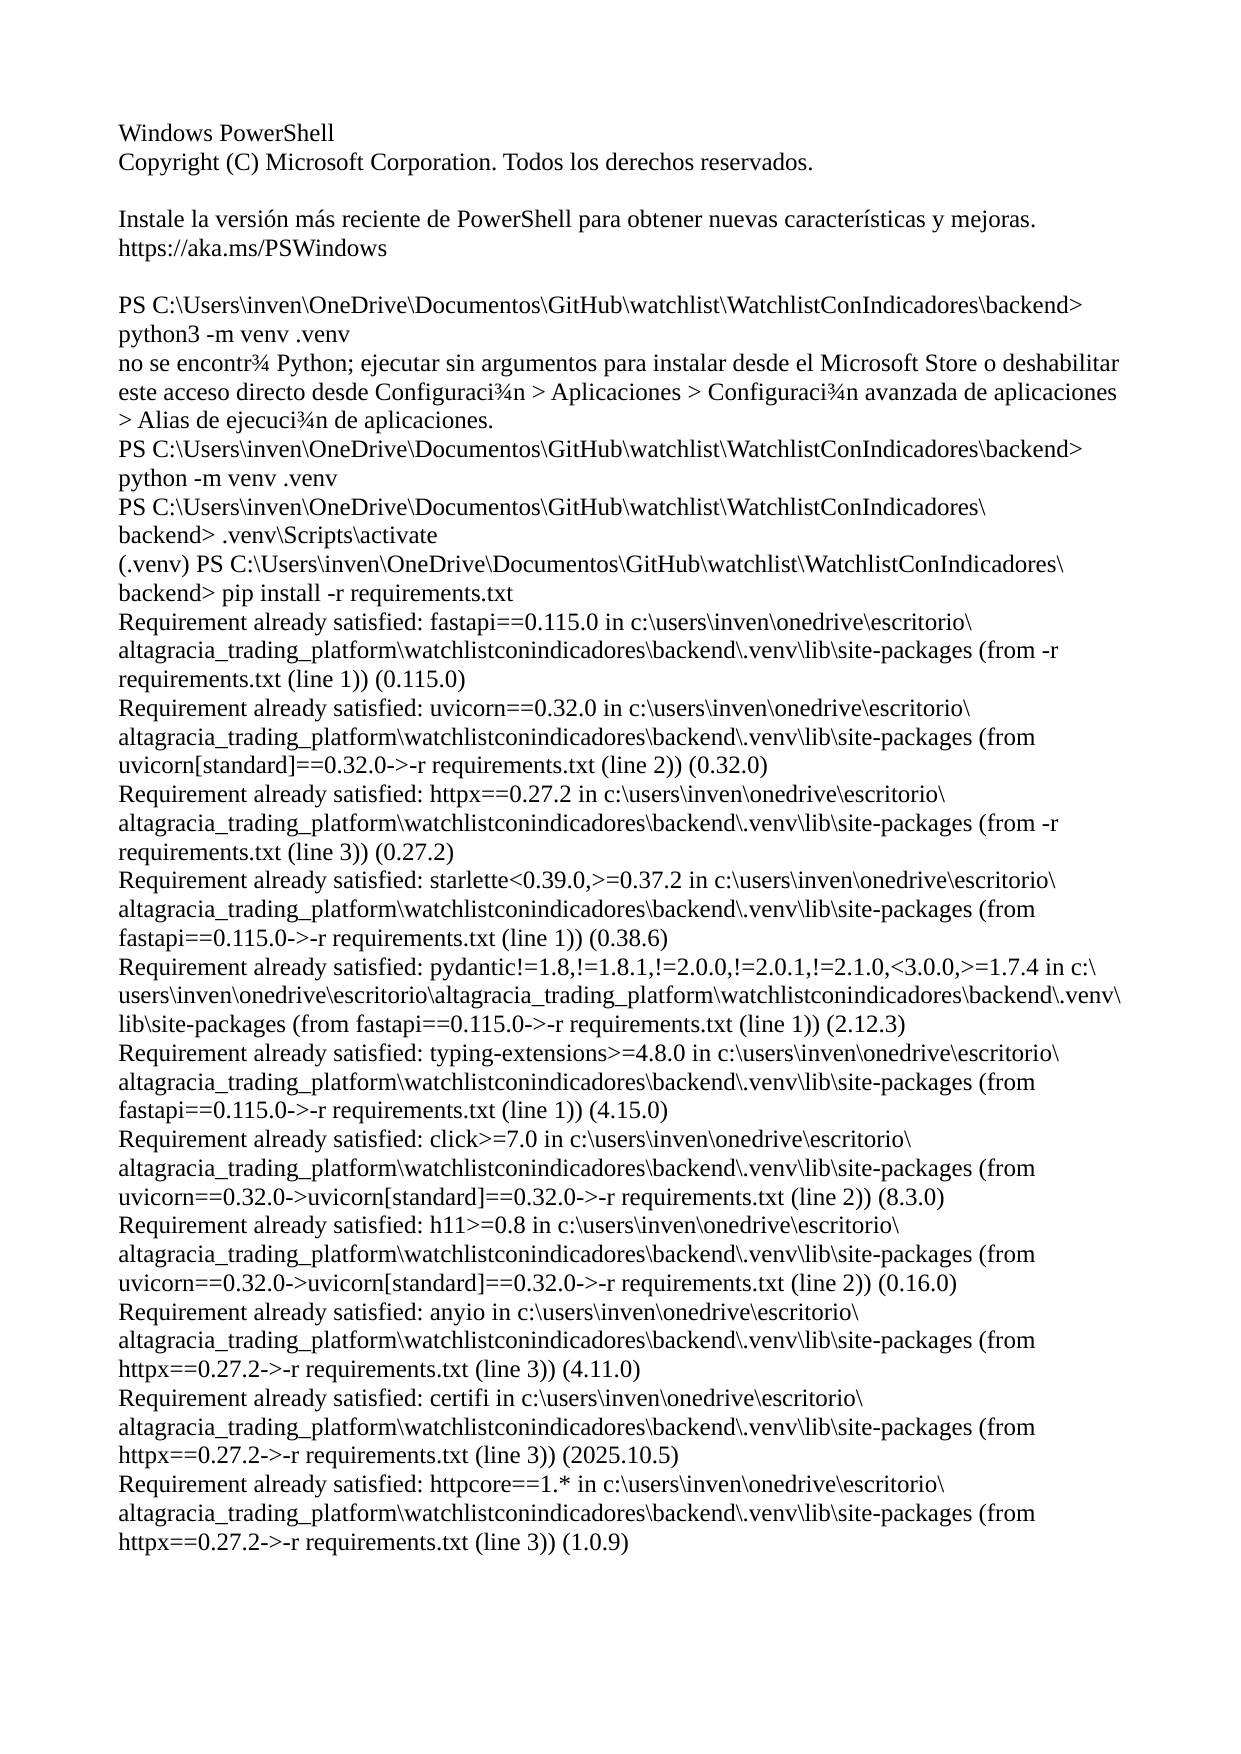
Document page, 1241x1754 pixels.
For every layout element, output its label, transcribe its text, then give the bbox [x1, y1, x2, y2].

text PS C:\Users\inven\OneDrive\Documentos\GitHub\watchlist\WatchlistConIndicadores\backend> .venv\Scripts\activate [118, 492, 1122, 549]
text Requirement already satisfied: uvicorn==0.32.0 in c:\users\inven\onedrive\escritorio\altagracia_trading_platform\watchlistconindicadores\backend\.venv\lib\site-packages (from uvicorn[standard]==0.32.0->-r requirements.txt (line 2)) (0.32.0) [118, 693, 1122, 779]
text no se encontr¾ Python; ejecutar sin argumentos para instalar desde el Microsoft Store o deshabilitar este acceso directo desde Configuraci¾n > Aplicaciones > Configuraci¾n avanzada de aplicaciones > Alias de ejecuci¾n de aplicaciones. [118, 348, 1122, 434]
text Requirement already satisfied: httpcore==1.* in c:\users\inven\onedrive\escritorio\altagracia_trading_platform\watchlistconindicadores\backend\.venv\lib\site-packages (from httpx==0.27.2->-r requirements.txt (line 3)) (1.0.9) [118, 1469, 1122, 1556]
text Copyright (C) Microsoft Corporation. Todos los derechos reservados. [118, 147, 1122, 176]
text Requirement already satisfied: anyio in c:\users\inven\onedrive\escritorio\altagracia_trading_platform\watchlistconindicadores\backend\.venv\lib\site-packages (from httpx==0.27.2->-r requirements.txt (line 3)) (4.11.0) [118, 1297, 1122, 1383]
text PS C:\Users\inven\OneDrive\Documentos\GitHub\watchlist\WatchlistConIndicadores\backend> python3 -m venv .venv [118, 291, 1122, 348]
text Requirement already satisfied: certifi in c:\users\inven\onedrive\escritorio\altagracia_trading_platform\watchlistconindicadores\backend\.venv\lib\site-packages (from httpx==0.27.2->-r requirements.txt (line 3)) (2025.10.5) [118, 1383, 1122, 1469]
text PS C:\Users\inven\OneDrive\Documentos\GitHub\watchlist\WatchlistConIndicadores\backend> python -m venv .venv [118, 434, 1122, 492]
text Requirement already satisfied: starlette<0.39.0,>=0.37.2 in c:\users\inven\onedrive\escritorio\altagracia_trading_platform\watchlistconindicadores\backend\.venv\lib\site-packages (from fastapi==0.115.0->-r requirements.txt (line 1)) (0.38.6) [118, 866, 1122, 952]
text Requirement already satisfied: h11>=0.8 in c:\users\inven\onedrive\escritorio\altagracia_trading_platform\watchlistconindicadores\backend\.venv\lib\site-packages (from uvicorn==0.32.0->uvicorn[standard]==0.32.0->-r requirements.txt (line 2)) (0.16.0) [118, 1211, 1122, 1297]
text Requirement already satisfied: httpx==0.27.2 in c:\users\inven\onedrive\escritorio\altagracia_trading_platform\watchlistconindicadores\backend\.venv\lib\site-packages (from -r requirements.txt (line 3)) (0.27.2) [118, 779, 1122, 866]
text Instale la versión más reciente de PowerShell para obtener nuevas características y mejoras. https://aka.ms/PSWindows [118, 204, 1122, 262]
text (.venv) PS C:\Users\inven\OneDrive\Documentos\GitHub\watchlist\WatchlistConIndicadores\backend> pip install -r requirements.txt [118, 549, 1122, 607]
text Requirement already satisfied: typing-extensions>=4.8.0 in c:\users\inven\onedrive\escritorio\altagracia_trading_platform\watchlistconindicadores\backend\.venv\lib\site-packages (from fastapi==0.115.0->-r requirements.txt (line 1)) (4.15.0) [118, 1038, 1122, 1124]
text Requirement already satisfied: pydantic!=1.8,!=1.8.1,!=2.0.0,!=2.0.1,!=2.1.0,<3.0.0,>=1.7.4 in c:\users\inven\onedrive\escritorio\altagracia_trading_platform\watchlistconindicadores\backend\.venv\lib\site-packages (from fastapi==0.115.0->-r requirements.txt (line 1)) (2.12.3) [118, 952, 1122, 1038]
text Requirement already satisfied: fastapi==0.115.0 in c:\users\inven\onedrive\escritorio\altagracia_trading_platform\watchlistconindicadores\backend\.venv\lib\site-packages (from -r requirements.txt (line 1)) (0.115.0) [118, 607, 1122, 693]
text Requirement already satisfied: click>=7.0 in c:\users\inven\onedrive\escritorio\altagracia_trading_platform\watchlistconindicadores\backend\.venv\lib\site-packages (from uvicorn==0.32.0->uvicorn[standard]==0.32.0->-r requirements.txt (line 2)) (8.3.0) [118, 1124, 1122, 1211]
text Windows PowerShell [118, 118, 1122, 147]
